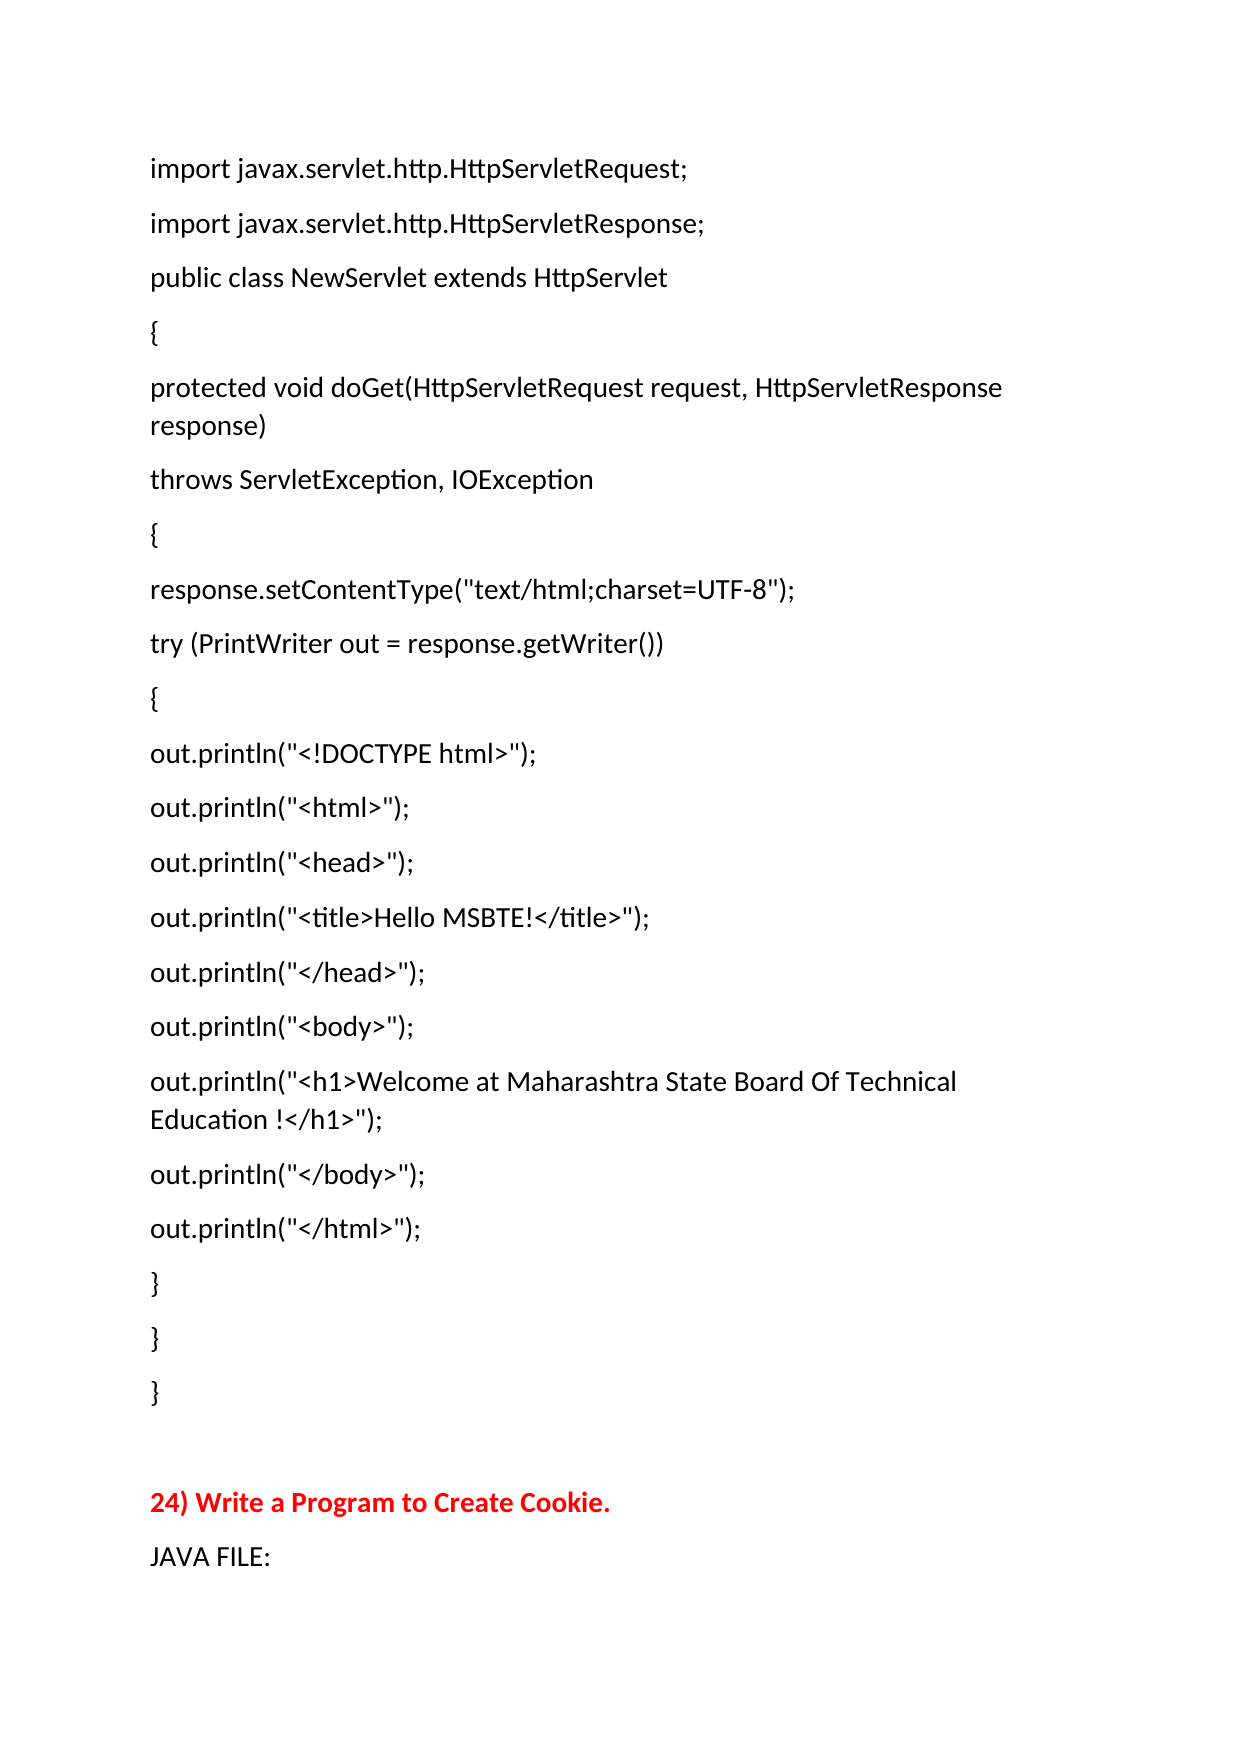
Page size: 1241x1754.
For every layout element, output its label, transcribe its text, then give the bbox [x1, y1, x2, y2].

text throws ServletException, IOException [150, 461, 1090, 497]
text try (PrintWriter out = response.getWriter()) [150, 626, 1090, 661]
text } [150, 1320, 1090, 1355]
text out.println("<body>"); [150, 1008, 1090, 1044]
text import javax.servlet.http.HttpServletRequest; [150, 150, 1090, 186]
text JAVA FILE: [150, 1538, 1090, 1574]
text public class NewServlet extends HttpServlet [150, 259, 1090, 295]
text out.println("<!DOCTYPE html>"); [150, 735, 1090, 771]
text out.println("<head>"); [150, 844, 1090, 880]
text { [150, 516, 1090, 552]
text out.println("</html>"); [150, 1210, 1090, 1246]
text out.println("</head>"); [150, 954, 1090, 989]
text { [150, 680, 1090, 716]
text protected void doGet(HttpServletRequest request, HttpServletResponse response) [150, 369, 1090, 442]
text import javax.servlet.http.HttpServletResponse; [150, 205, 1090, 240]
text out.println("<h1>Welcome at Maharashtra State Board Of Technical Education !</h1>"); [150, 1063, 1090, 1137]
text response.setContentType("text/html;charset=UTF-8"); [150, 571, 1090, 606]
text { [150, 314, 1090, 350]
text out.println("<title>Hello MSBTE!</title>"); [150, 899, 1090, 934]
text 24) Write a Program to Create Cookie. [150, 1484, 1090, 1519]
text out.println("<html>"); [150, 789, 1090, 825]
text } [150, 1265, 1090, 1301]
text } [150, 1374, 1090, 1410]
text out.println("</body>"); [150, 1156, 1090, 1191]
